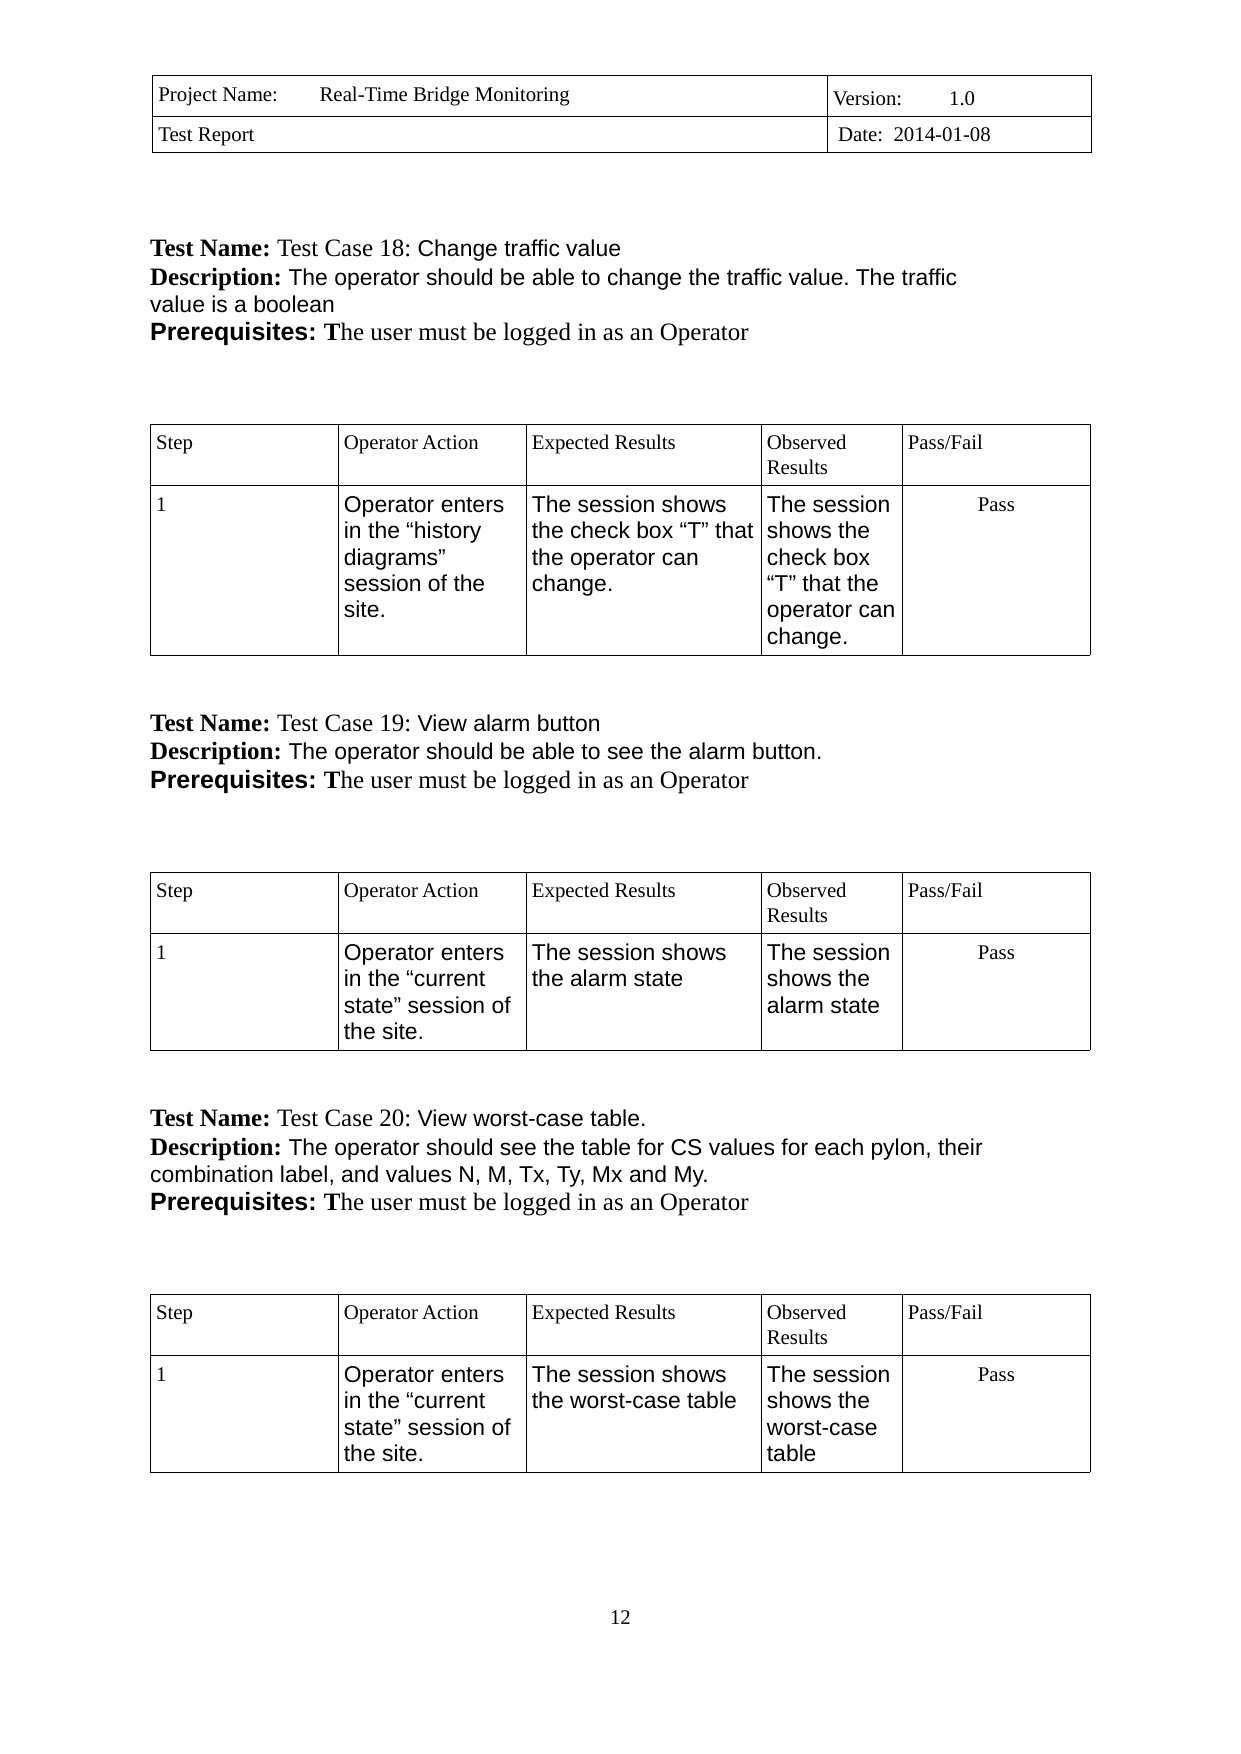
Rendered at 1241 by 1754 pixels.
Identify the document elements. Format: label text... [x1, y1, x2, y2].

table_header Expected Results [527, 873, 761, 933]
table_cell Operator enters in the “history diagrams” session of the site. [339, 486, 526, 655]
table_header Pass/Fail [903, 1295, 1090, 1355]
table_cell The session shows the worst-case table [762, 1356, 902, 1472]
table_cell Pass [903, 1356, 1090, 1472]
table_header Step [151, 873, 338, 933]
table_cell Pass [903, 486, 1090, 655]
table_cell Operator enters in the “current state” session of the site. [339, 934, 526, 1050]
table_header Pass/Fail [903, 873, 1090, 933]
text Prerequisites: The user must be logged in as an Operator [150, 1187, 1090, 1216]
table_header Expected Results [527, 425, 761, 485]
text Prerequisites: The user must be logged in as an Operator [150, 317, 1090, 346]
table_cell 1 [151, 486, 338, 655]
text Test Name: Test Case 18: Change traffic value [150, 233, 1090, 262]
table_header Operator Action [339, 873, 526, 933]
text Test Name: Test Case 20: View worst-case table. [150, 1103, 1090, 1132]
text value is a boolean [150, 291, 1090, 317]
table_cell Operator enters in the “current state” session of the site. [339, 1356, 526, 1472]
table_header Operator Action [339, 425, 526, 485]
table_header Pass/Fail [903, 425, 1090, 485]
table_header Expected Results [527, 1295, 761, 1355]
table_cell The session shows the worst-case table [527, 1356, 761, 1472]
text Test Name: Test Case 19: View alarm button [150, 708, 1090, 736]
table_header Observed Results [762, 425, 902, 485]
table_header Step [151, 425, 338, 485]
text Description: The operator should be able to see the alarm button. [150, 736, 1090, 765]
table_header Step [151, 1295, 338, 1355]
table_cell The session shows the check box “T” that the operator can change. [762, 486, 902, 655]
table_cell Pass [903, 934, 1090, 1050]
table_cell The session shows the check box “T” that the operator can change. [527, 486, 761, 655]
text Description: The operator should see the table for CS values for each pylon, their [150, 1132, 1090, 1161]
table_cell 1 [151, 1356, 338, 1472]
text Description: The operator should be able to change the traffic value. The traffic [150, 262, 1090, 291]
table_header Observed Results [762, 873, 902, 933]
table_header Operator Action [339, 1295, 526, 1355]
table_cell The session shows the alarm state [762, 934, 902, 1050]
text Prerequisites: The user must be logged in as an Operator [150, 765, 1090, 794]
table_cell The session shows the alarm state [527, 934, 761, 1050]
text combination label, and values N, M, Tx, Ty, Mx and My. [150, 1161, 1090, 1187]
table_header Observed Results [762, 1295, 902, 1355]
table_cell 1 [151, 934, 338, 1050]
